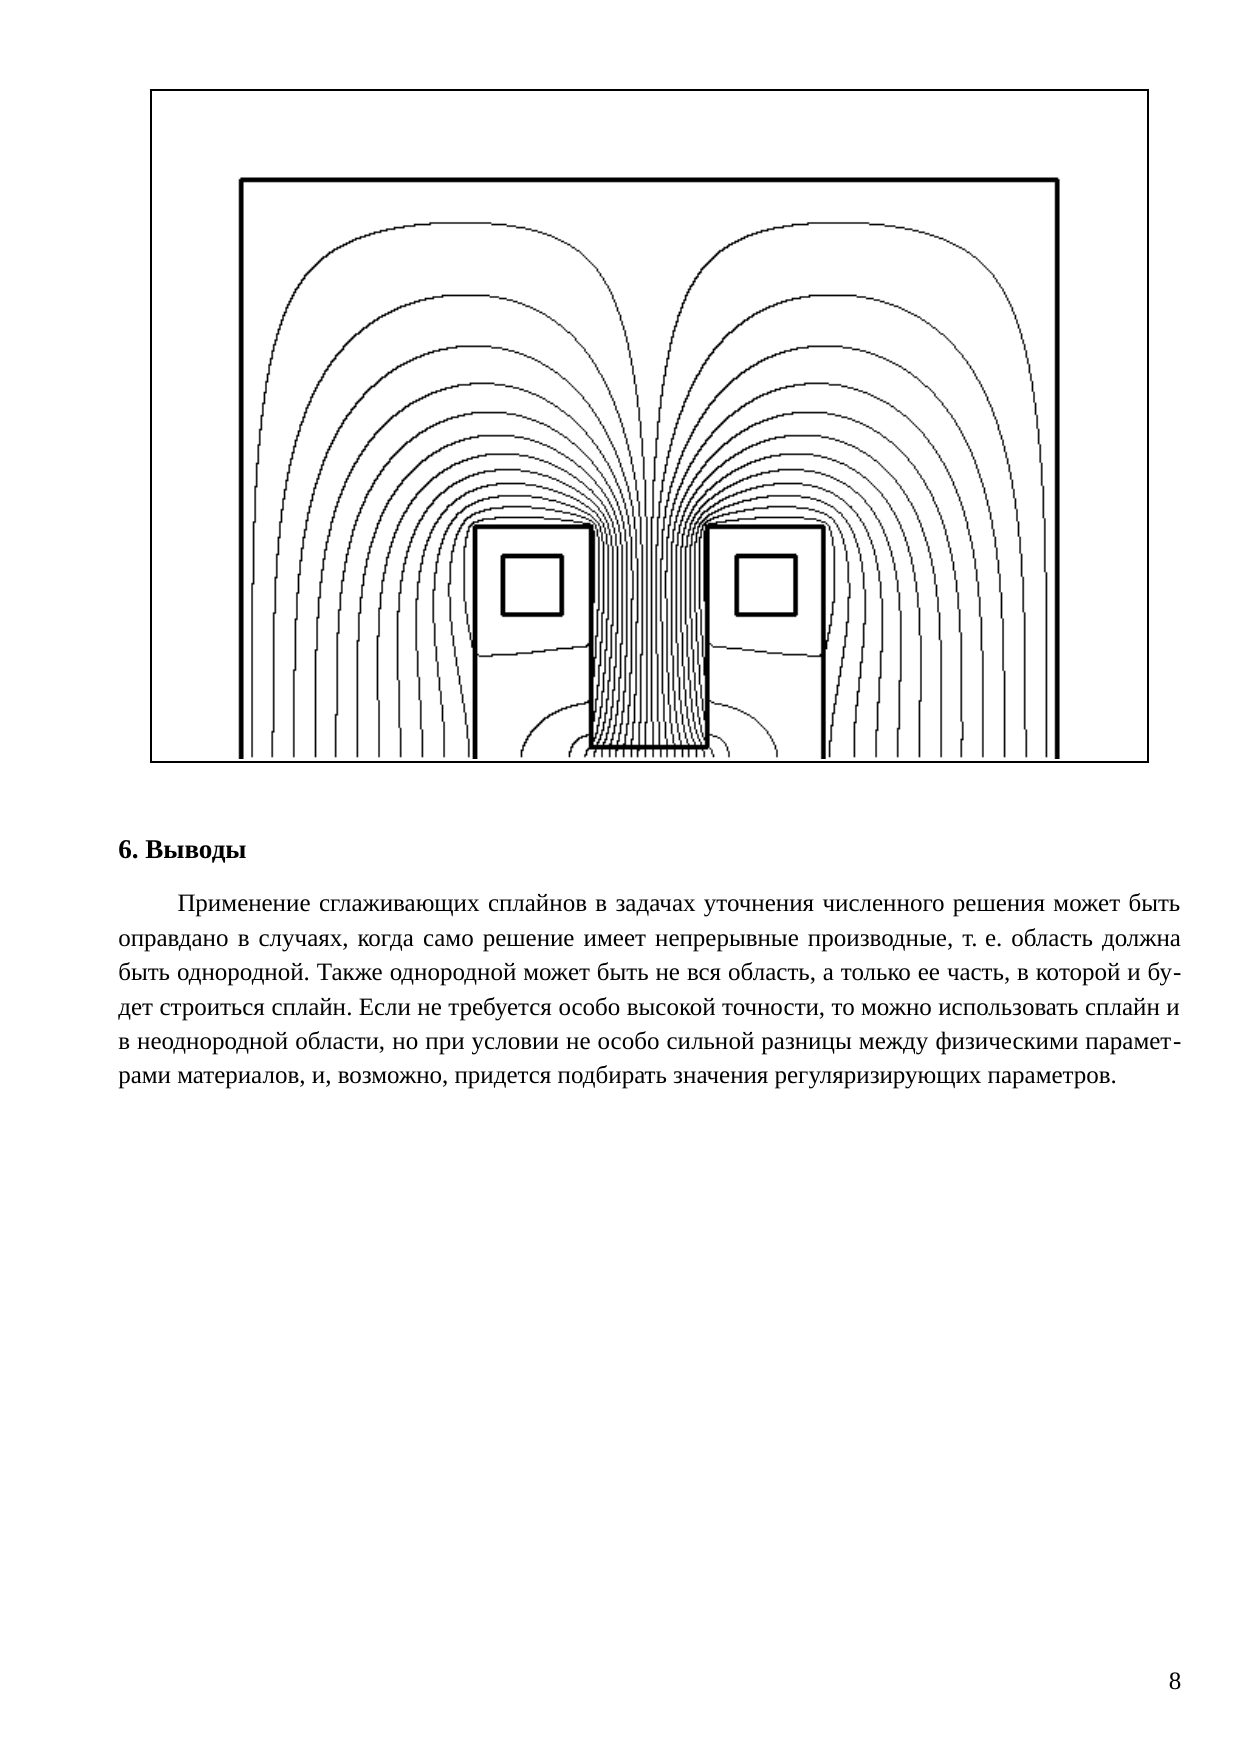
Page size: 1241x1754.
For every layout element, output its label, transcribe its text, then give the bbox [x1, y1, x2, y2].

subtitle 6. Выводы [118, 833, 1181, 864]
picture [154, 93, 1145, 759]
text Применение сглаживающих сплайнов в задачах уточнения численного решения может быть оправдано в случаях, когда само решение имеет непрерывные производные, т. е. область должна быть однородной. Также однородной может быть не вся область, а только ее часть, в которой и бу­дет строиться сплайн. Если не требуется особо высокой точности, то можно использовать сплайн и в неоднородной области, но при условии не особо сильной разницы между физическими парамет­рами материалов, и, возможно, придется подбирать значения регуляризирующих параметров. [118, 888, 1181, 1089]
